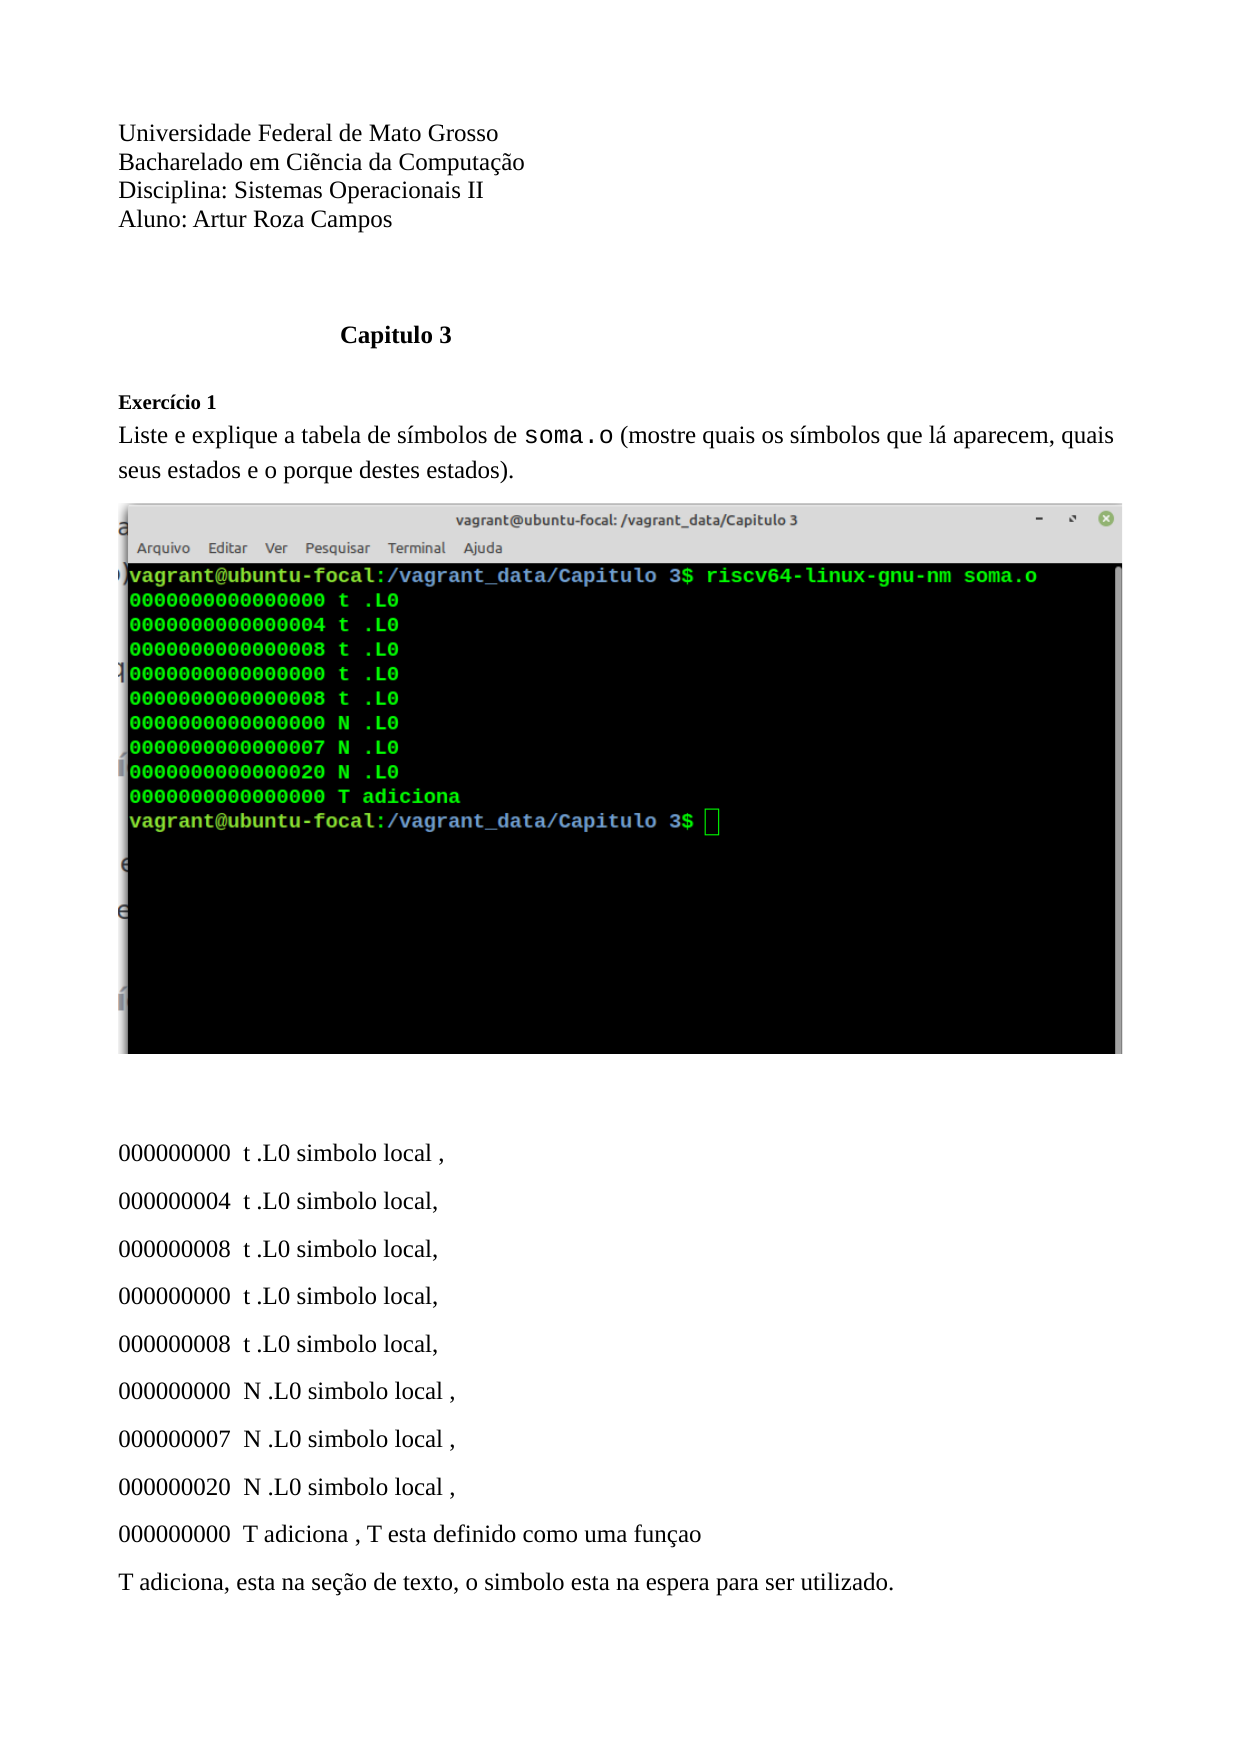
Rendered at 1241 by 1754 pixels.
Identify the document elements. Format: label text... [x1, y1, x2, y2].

text 000000008 t .L0 simbolo local, [118, 1329, 1122, 1358]
text 000000000 N .L0 simbolo local , [118, 1376, 1122, 1405]
text 000000008 t .L0 simbolo local, [118, 1234, 1122, 1262]
text 000000000 t .L0 simbolo local, [118, 1281, 1122, 1310]
subtitle Exercício 1 [118, 390, 1122, 414]
text 000000000 t .L0 simbolo local , [118, 1138, 1122, 1167]
text 000000000 T adiciona , T esta definido como uma funçao [118, 1519, 1122, 1548]
picture [118, 503, 1123, 1054]
text 000000020 N .L0 simbolo local , [118, 1472, 1122, 1500]
text Liste e explique a tabela de símbolos de soma.o (mostre quais os símbolos que lá aparecem, quais seus estados e o porque destes estados). [118, 420, 1122, 484]
text T adiciona, esta na seção de texto, o simbolo esta na espera para ser utilizado. [118, 1567, 1122, 1596]
text Capitulo 3 [118, 320, 1122, 349]
text 000000007 N .L0 simbolo local , [118, 1424, 1122, 1453]
text 000000004 t .L0 simbolo local, [118, 1186, 1122, 1215]
